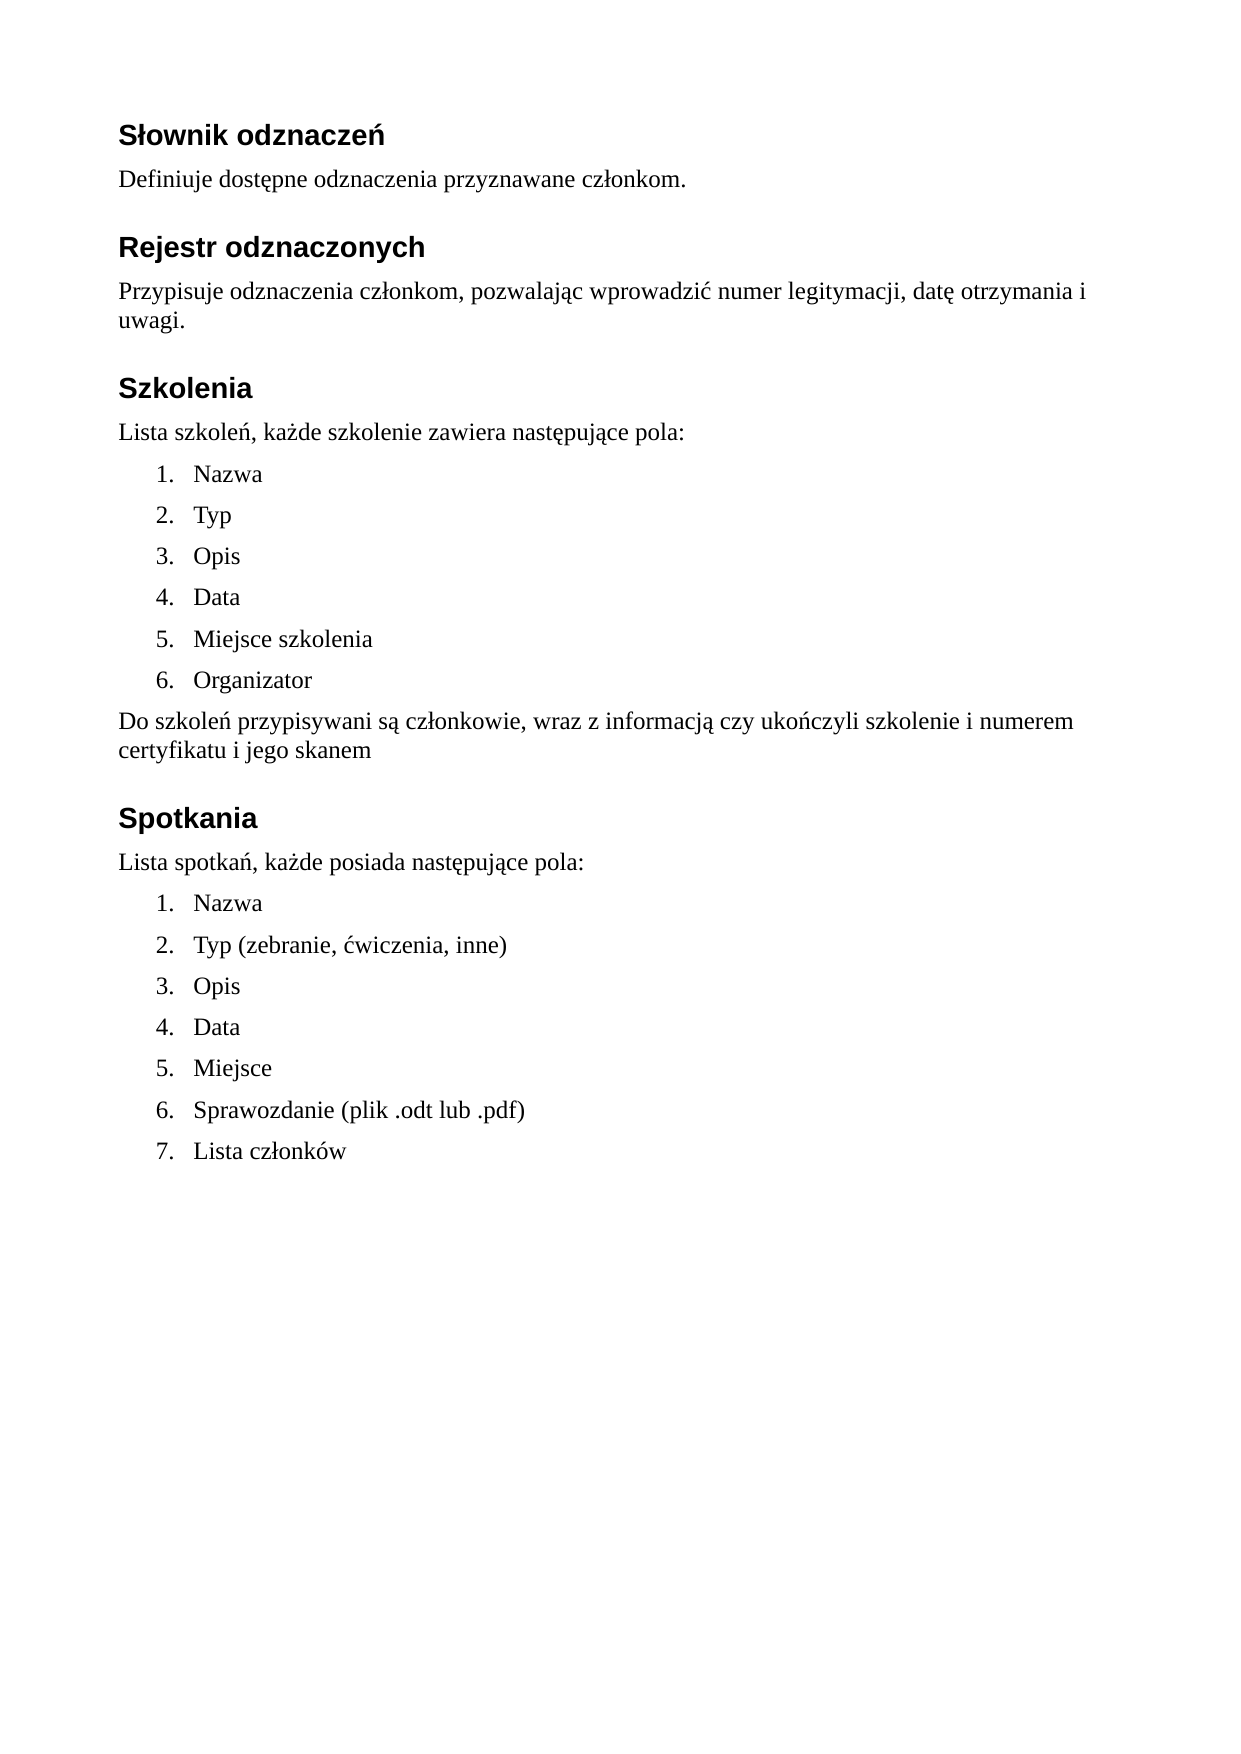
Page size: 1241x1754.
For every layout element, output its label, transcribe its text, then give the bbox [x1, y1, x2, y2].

subtitle Rejestr odznaczonych [118, 230, 1122, 264]
text Do szkoleń przypisywani są członkowie, wraz z informacją czy ukończyli szkolenie i numerem certyfikatu i jego skanem [118, 706, 1122, 764]
list Data [156, 1012, 1122, 1041]
list Typ [156, 500, 1122, 529]
list Sprawozdanie (plik .odt lub .pdf) [156, 1095, 1122, 1123]
text Lista szkoleń, każde szkolenie zawiera następujące pola: [118, 417, 1122, 446]
list Opis [156, 541, 1122, 570]
list Typ (zebranie, ćwiczenia, inne) [156, 930, 1122, 958]
text Lista spotkań, każde posiada następujące pola: [118, 847, 1122, 876]
list Lista członków [156, 1136, 1122, 1165]
list Organizator [156, 665, 1122, 694]
subtitle Spotkania [118, 801, 1122, 835]
list Nazwa [156, 888, 1122, 917]
list Nazwa [156, 459, 1122, 487]
text Definiuje dostępne odznaczenia przyznawane członkom. [118, 164, 1122, 193]
list Data [156, 582, 1122, 611]
text Przypisuje odznaczenia członkom, pozwalając wprowadzić numer legitymacji, datę otrzymania i uwagi. [118, 276, 1122, 334]
list Miejsce szkolenia [156, 624, 1122, 652]
list Opis [156, 971, 1122, 1000]
subtitle Szkolenia [118, 371, 1122, 405]
subtitle Słownik odznaczeń [118, 118, 1122, 152]
list Miejsce [156, 1053, 1122, 1082]
